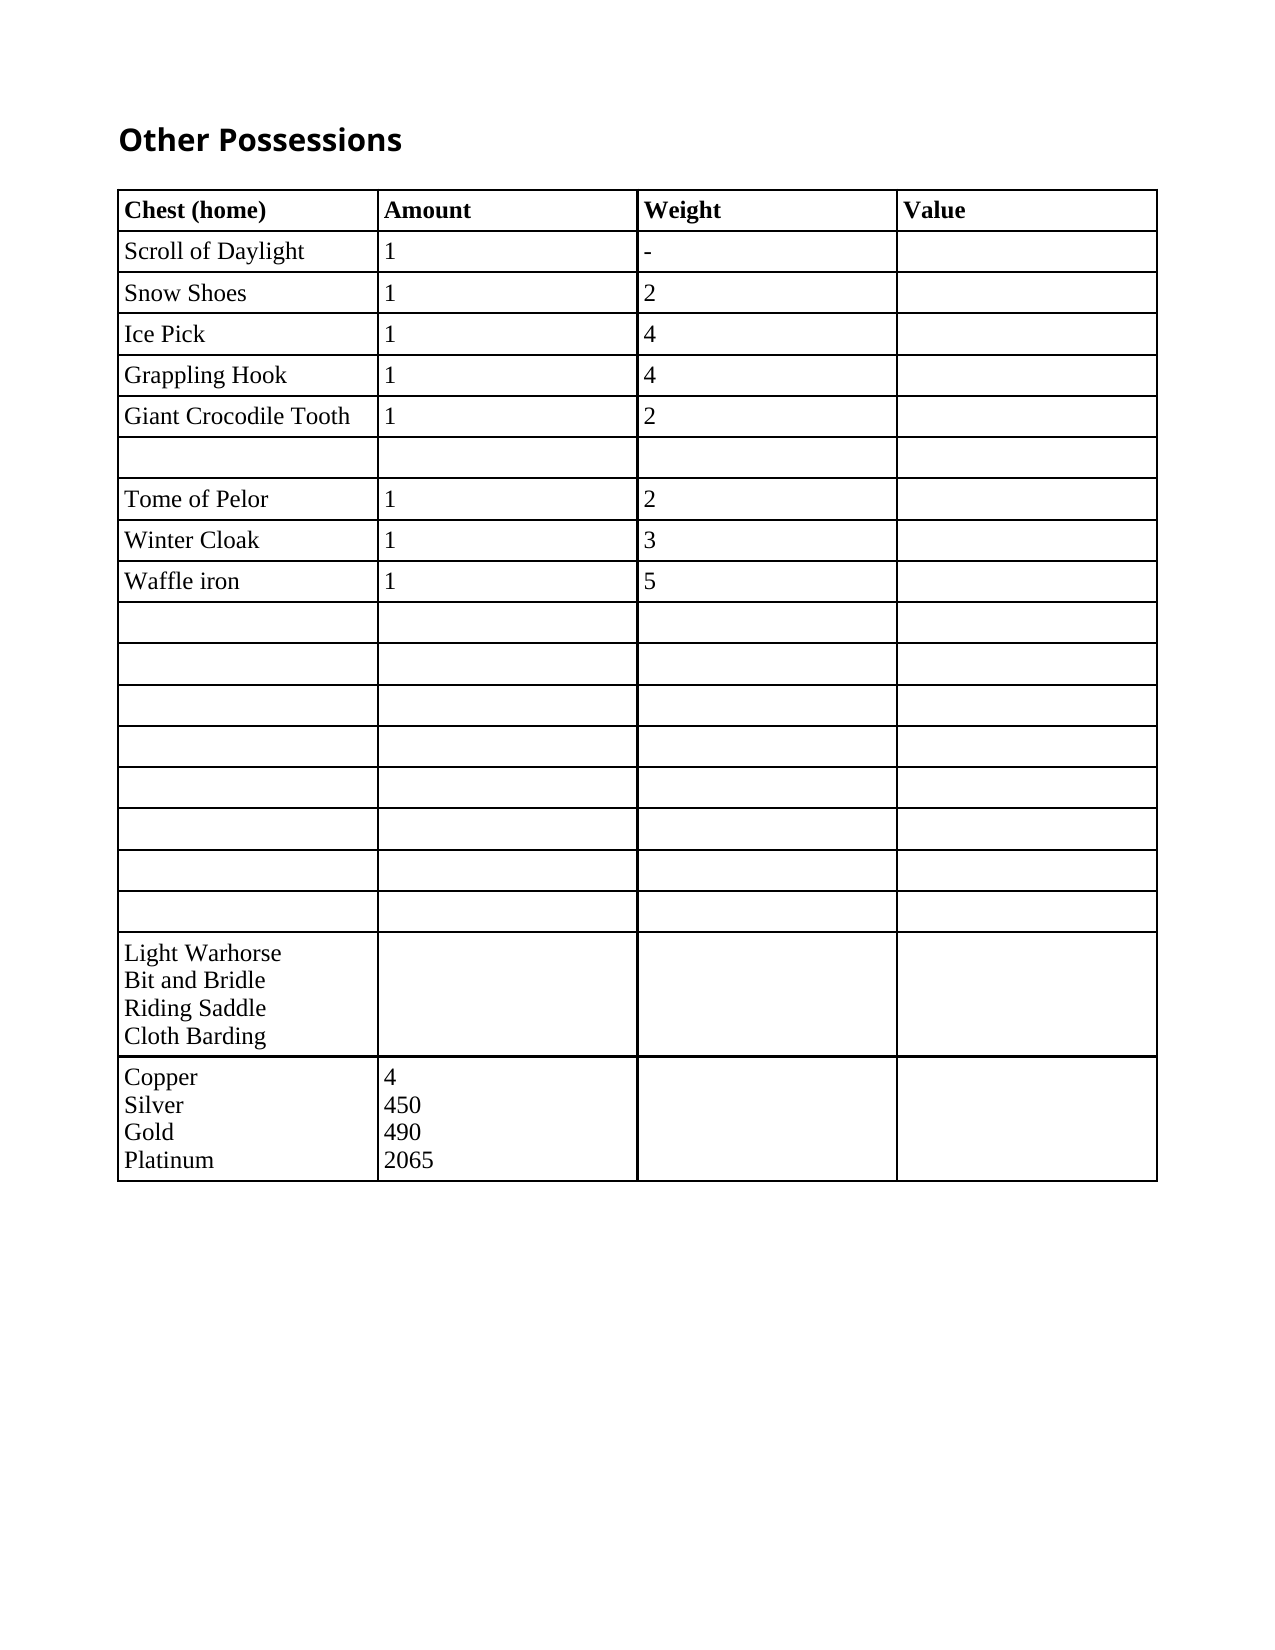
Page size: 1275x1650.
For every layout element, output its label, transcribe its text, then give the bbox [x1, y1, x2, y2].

table_cell [898, 232, 1156, 271]
table_cell [379, 603, 636, 642]
table_cell [898, 933, 1156, 1055]
table_cell [379, 892, 636, 931]
table_cell 5 [639, 562, 896, 601]
table_cell Grappling Hook [119, 356, 377, 395]
table_cell Giant Crocodile Tooth [119, 397, 377, 436]
table_cell [119, 438, 377, 477]
table_cell 1 [379, 397, 636, 436]
table_cell 1 [379, 356, 636, 395]
table_cell [898, 273, 1156, 312]
table_cell [898, 479, 1156, 518]
table_cell [898, 521, 1156, 560]
table_header Chest (home) [119, 191, 377, 230]
table_header Amount [379, 191, 636, 230]
table_cell [119, 603, 377, 642]
table_cell [379, 851, 636, 890]
table_cell [639, 438, 896, 477]
table_cell [898, 892, 1156, 931]
table_cell [119, 686, 377, 725]
table_cell [379, 727, 636, 766]
table_cell [898, 809, 1156, 848]
table_cell [898, 686, 1156, 725]
table_cell [379, 809, 636, 848]
table_cell [898, 438, 1156, 477]
text Other Possessions [118, 118, 1157, 161]
table_cell Ice Pick [119, 314, 377, 353]
table_cell [639, 727, 896, 766]
table_cell [379, 933, 636, 1055]
table_cell [379, 644, 636, 683]
table_cell [119, 644, 377, 683]
table_cell Winter Cloak [119, 521, 377, 560]
table_cell [639, 933, 896, 1055]
table_cell 1 [379, 273, 636, 312]
table_cell [898, 356, 1156, 395]
table_cell [639, 768, 896, 807]
table_cell [639, 851, 896, 890]
table_cell 2 [639, 273, 896, 312]
table_cell 1 [379, 562, 636, 601]
table_cell - [639, 232, 896, 271]
table_header Value [898, 191, 1156, 230]
table_header Weight [639, 191, 896, 230]
table_cell Light Warhorse Bit and Bridle Riding Saddle Cloth Barding [119, 933, 377, 1055]
table_cell [898, 1058, 1156, 1180]
table_cell Snow Shoes [119, 273, 377, 312]
table_cell Scroll of Daylight [119, 232, 377, 271]
table_cell [119, 851, 377, 890]
table_cell 1 [379, 314, 636, 353]
table_cell [639, 892, 896, 931]
table_cell Waffle iron [119, 562, 377, 601]
table_cell [639, 686, 896, 725]
table_cell 4 [639, 314, 896, 353]
table_cell [898, 397, 1156, 436]
table_cell [379, 438, 636, 477]
table_cell [898, 562, 1156, 601]
table_cell 4 [639, 356, 896, 395]
table_cell [379, 768, 636, 807]
table_cell [898, 727, 1156, 766]
table_cell 1 [379, 479, 636, 518]
table_cell Tome of Pelor [119, 479, 377, 518]
table_cell [119, 809, 377, 848]
table_cell [898, 644, 1156, 683]
table_cell [639, 809, 896, 848]
table_cell [898, 768, 1156, 807]
table_cell 2 [639, 479, 896, 518]
table_cell 3 [639, 521, 896, 560]
table_cell 1 [379, 521, 636, 560]
table_cell 2 [639, 397, 896, 436]
table_cell 4 450 490 2065 [379, 1058, 636, 1180]
table_cell [898, 314, 1156, 353]
table_cell Copper Silver Gold Platinum [119, 1058, 377, 1180]
table_cell 1 [379, 232, 636, 271]
table_cell [639, 1058, 896, 1180]
table_cell [379, 686, 636, 725]
table_cell [639, 603, 896, 642]
table_cell [119, 892, 377, 931]
table_cell [119, 727, 377, 766]
table_cell [639, 644, 896, 683]
table_cell [898, 851, 1156, 890]
table_cell [119, 768, 377, 807]
table_cell [898, 603, 1156, 642]
